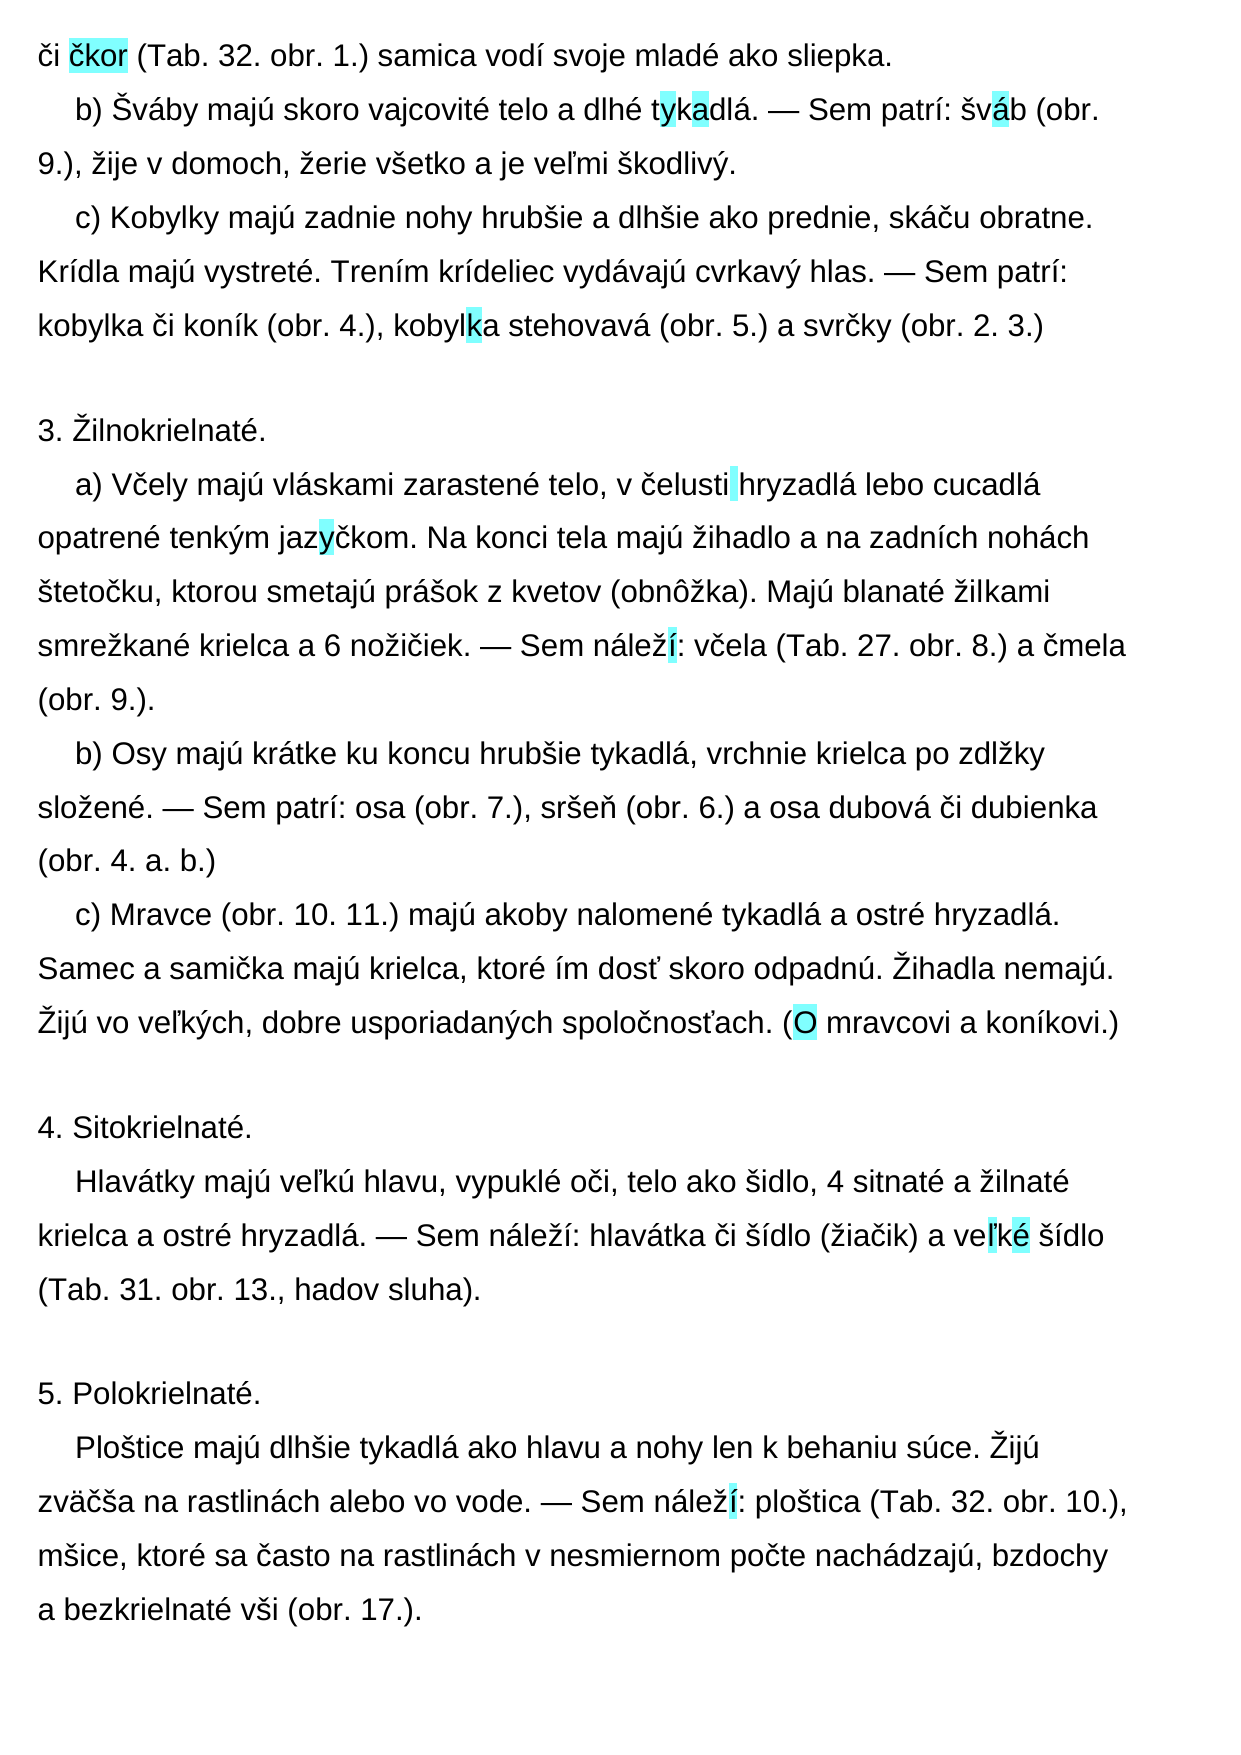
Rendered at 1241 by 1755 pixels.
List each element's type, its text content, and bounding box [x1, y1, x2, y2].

subtitle 4. Sitokrielnaté. [37, 1109, 1130, 1145]
subtitle 3. Žilnokrielnaté. [37, 412, 1130, 448]
text b) Osy majú krátke ku koncu hrubšie tykadlá, vrchnie krielca po zdlžky složené. — Sem patrí: osa (obr. 7.), sršeň (obr. 6.) a osa dubová či dubienka (obr. 4. a. b.) [37, 735, 1130, 878]
text či čkor (Tab. 32. obr. 1.) samica vodí svoje mladé ako sliepka. [37, 37, 1130, 73]
subtitle 5. Polokrielnaté. [37, 1375, 1130, 1411]
text Hlavátky majú veľkú hlavu, vypuklé oči, telo ako šidlo, 4 sitnaté a žilnaté krielca a ostré hryzadlá. — Sem náleží: hlavátka či šídlo (žiačik) a veľké šídlo (Tab. 31. obr. 13., hadov sluha). [37, 1163, 1130, 1306]
text a) Včely majú vláskami zarastené telo, v čelusti hryzadlá lebo cucadlá opatrené tenkým jazyčkom. Na konci tela majú žihadlo a na zadních nohách štetočku, ktorou smetajú prášok z kvetov (obnôžka). Majú blanaté žil­kami smrežkané krielca a 6 nožičiek. — Sem náleží: včela (Tab. 27. obr. 8.) a čmela (obr. 9.). [37, 466, 1130, 717]
text c) Mravce (obr. 10. 11.) majú akoby nalomené tykadlá a ostré hryzadlá. Samec a samička majú krielca, ktoré ím dosť skoro odpadnú. Žihadla nemajú. Žijú vo veľkých, dobre usporiadaných spoločnosťach. (O mrav­covi a koníkovi.) [37, 896, 1130, 1040]
text b) Šváby majú skoro vajcovité telo a dlhé tykadlá. — Sem patrí: šváb (obr. 9.), žije v domoch, žerie všetko a je veľmi škodlivý. [37, 91, 1130, 181]
text c) Kobylky majú zadnie nohy hrubšie a dlhšie ako prednie, skáču obratne. Krídla majú vystreté. Trením krídeliec vydávajú cvrkavý hlas. — Sem patrí: kobylka či koník (obr. 4.), kobylka stehovavá (obr. 5.) a svrčky (obr. 2. 3.) [37, 199, 1130, 343]
text Ploštice majú dlhšie tykadlá ako hlavu a nohy len k behaniu súce. Žijú zväčša na rastlinách alebo vo vode. — Sem náleží: ploštica (Tab. 32. obr. 10.), mšice, ktoré sa často na rastlinách v nesmiernom počte nachádzajú, bzdochy a bezkrielnaté vši (obr. 17.). [37, 1429, 1130, 1627]
